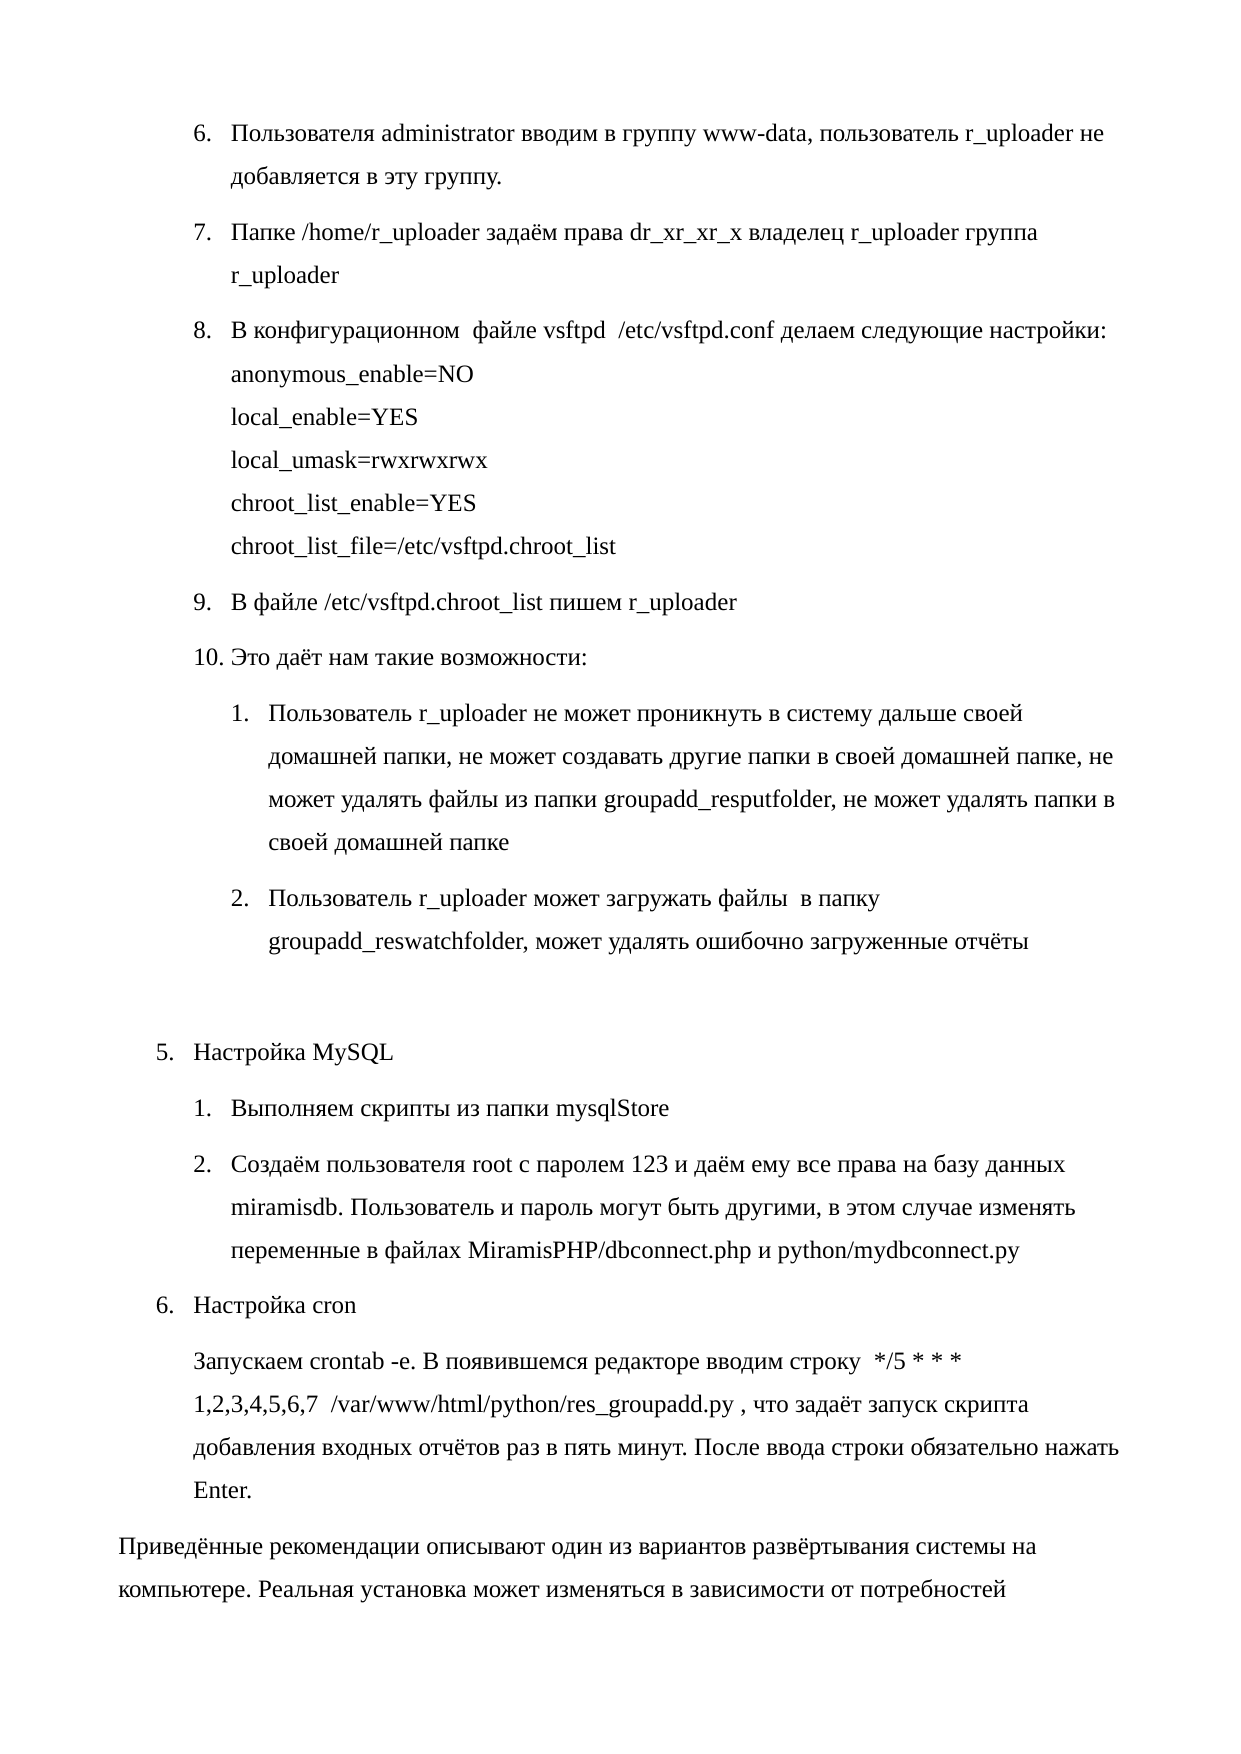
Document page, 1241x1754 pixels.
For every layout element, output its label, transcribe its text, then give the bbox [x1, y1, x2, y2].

list Пользователь r_uploader может загружать файлы в папку groupadd_reswatchfolder, может удалять ошибочно загруженные отчёты [231, 883, 1122, 955]
list Выполняем скрипты из папки mysqlStore [193, 1093, 1122, 1122]
list Настройка cron [156, 1291, 1122, 1319]
list Пользователь r_uploader не может проникнуть в систему дальше своей домашней папки, не может создавать другие папки в своей домашней папке, не может удалять файлы из папки groupadd_resputfolder, не может удалять папки в своей домашней папке [231, 698, 1122, 856]
list Пользователя administrator вводим в группу www-data, пользователь r_uploader не добавляется в эту группу. [193, 118, 1122, 190]
list В файле /etc/vsftpd.chroot_list пишем r_uploader [193, 587, 1122, 616]
list Запускаем crontab -e. В появившемся редакторе вводим строку */5 * * * 1,2,3,4,5,6,7 /var/www/html/python/res_groupadd.py , что задаёт запуск скрипта добавления входных отчётов раз в пять минут. После ввода строки обязательно нажать Enter. [156, 1346, 1122, 1504]
list Создаём пользователя root с паролем 123 и даём ему все права на базу данных miramisdb. Пользователь и пароль могут быть другими, в этом случае изменять переменные в файлах MiramisPHP/dbconnect.php и python/mydbconnect.py [193, 1149, 1122, 1264]
list Это даёт нам такие возможности: [193, 642, 1122, 671]
text Приведённые рекомендации описывают один из вариантов развёртывания системы на компьютере. Реальная установка может изменяться в зависимости от потребностей [118, 1531, 1122, 1603]
list Папке /home/r_uploader задаём права dr_xr_xr_x владелец r_uploader группа r_uploader [193, 217, 1122, 289]
list В конфигурационном файле vsftpd /etc/vsftpd.conf делаем следующие настройки: anonymous_enable=NO local_enable=YES local_umask=rwxrwxrwx chroot_list_enable=YES chroot_list_file=/etc/vsftpd.chroot_list [193, 316, 1122, 560]
list Настройка MySQL [156, 1037, 1122, 1066]
